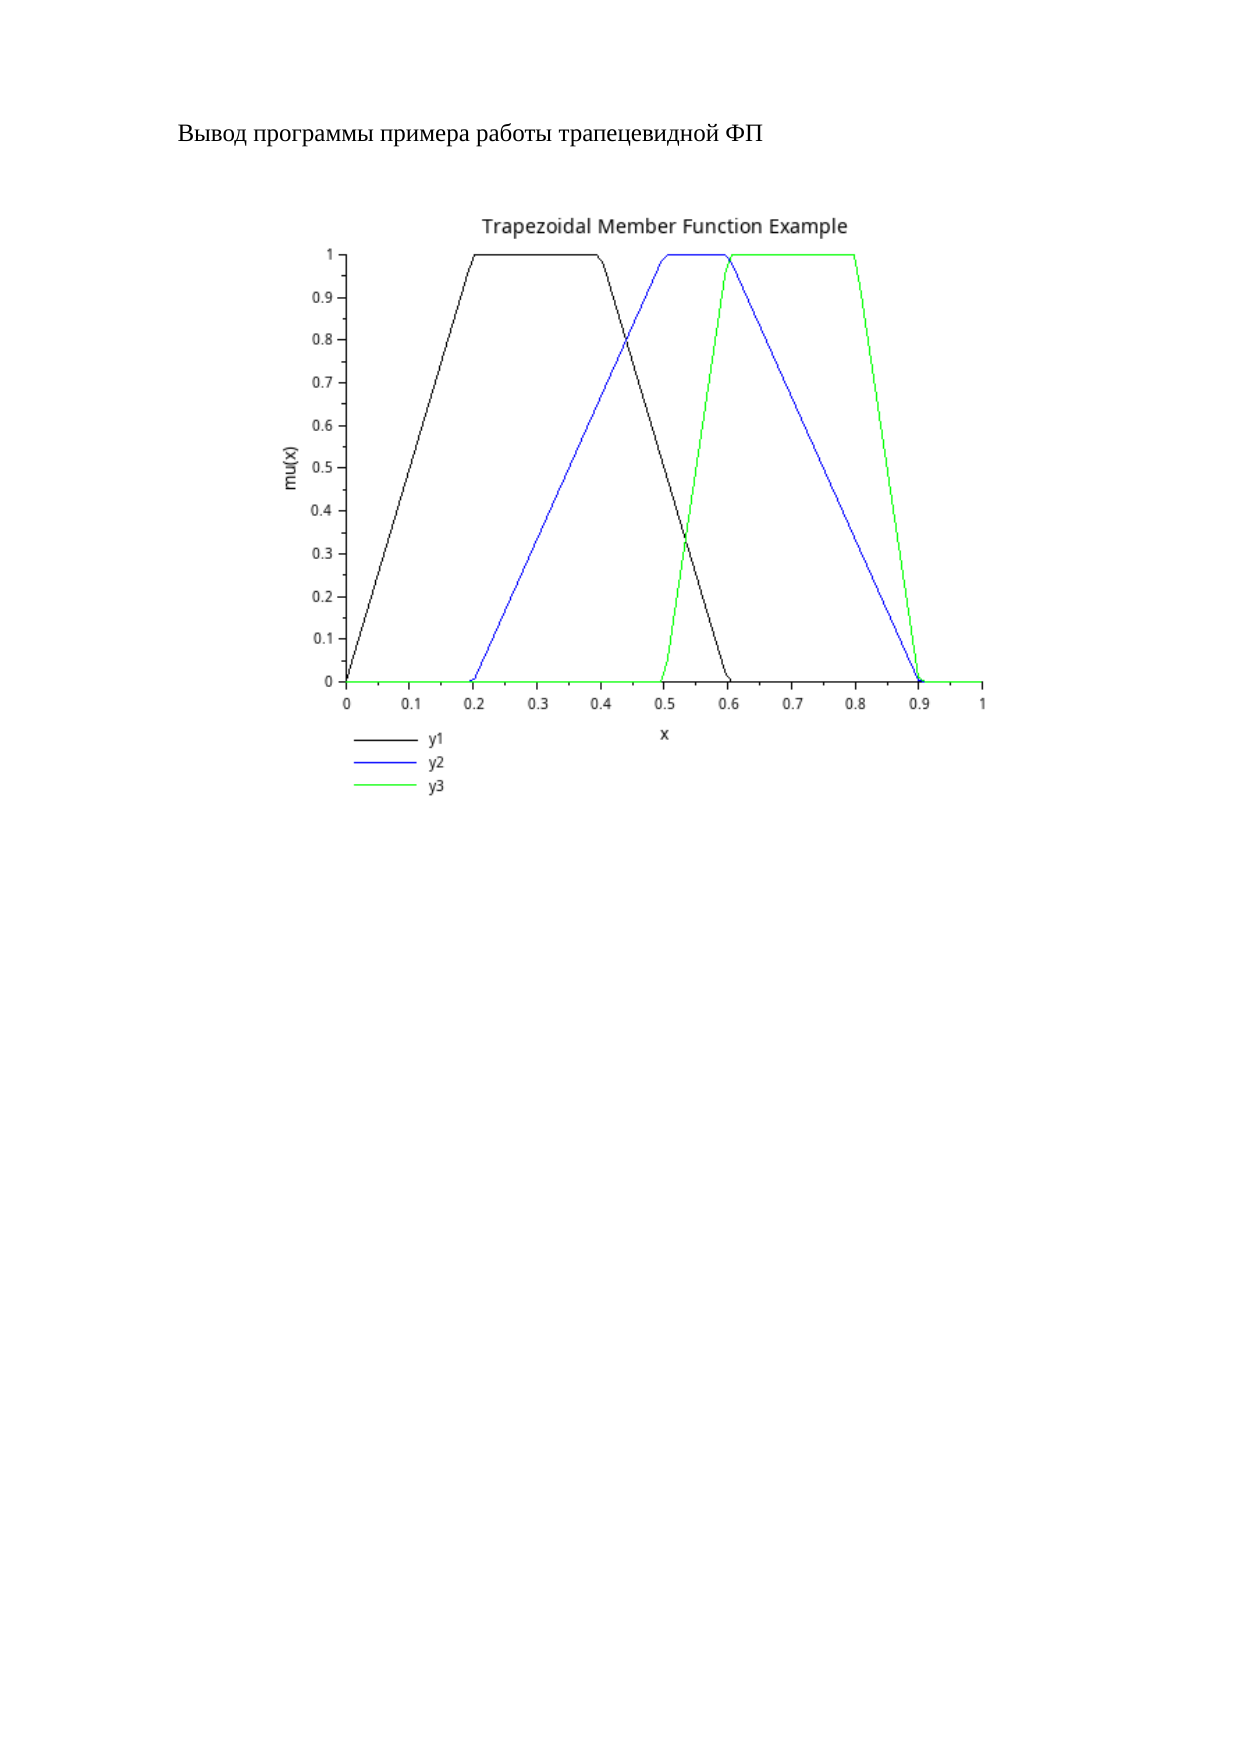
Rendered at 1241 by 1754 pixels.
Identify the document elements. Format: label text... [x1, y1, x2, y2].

picture [240, 175, 1088, 815]
text Вывод программы примера работы трапецевидной ФП [177, 118, 1152, 147]
